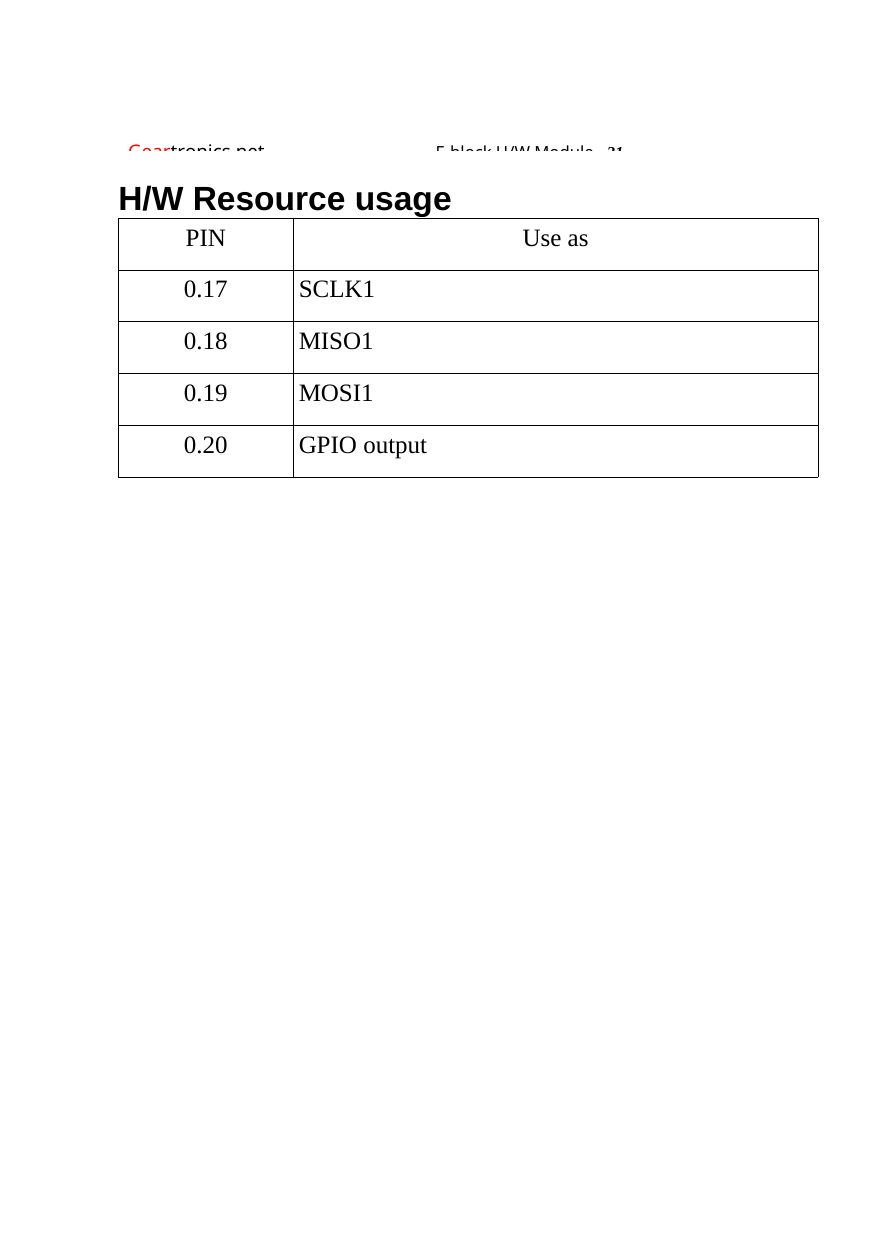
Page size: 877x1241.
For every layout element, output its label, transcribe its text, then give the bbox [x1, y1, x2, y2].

table_cell MOSI1 [294, 374, 818, 425]
table_cell 0.17 [119, 271, 293, 321]
table_cell SCLK1 [294, 271, 818, 321]
table_header Use as [294, 219, 818, 269]
table_cell 0.19 [119, 374, 293, 425]
table_cell MISO1 [294, 322, 818, 373]
table_header PIN [119, 219, 293, 269]
table_cell 0.20 [119, 426, 293, 477]
text H/W Resource usage [118, 180, 818, 218]
table_cell GPIO output [294, 426, 818, 477]
table_cell 0.18 [119, 322, 293, 373]
